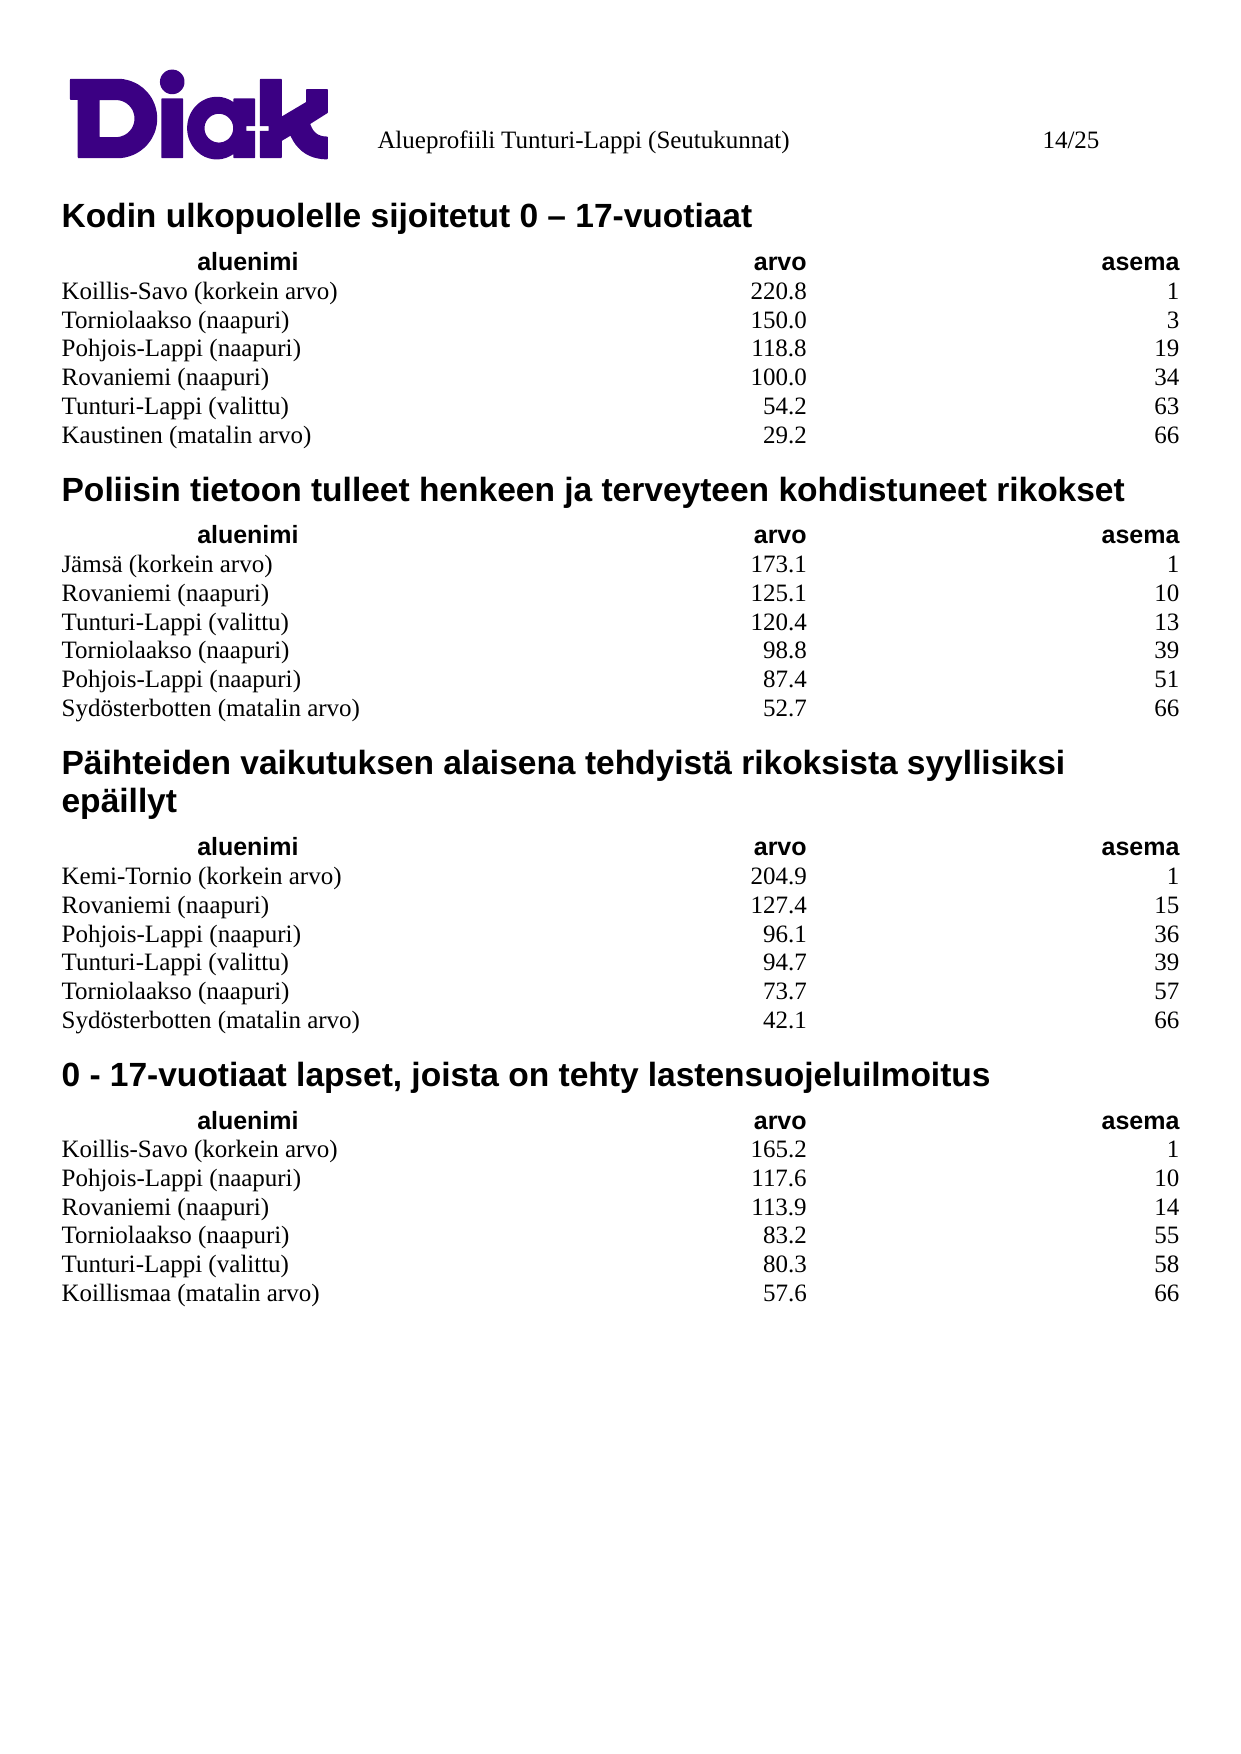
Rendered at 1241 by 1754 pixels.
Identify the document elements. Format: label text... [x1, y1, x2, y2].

table_cell Pohjois-Lappi (naapuri) [61, 664, 434, 693]
table_cell 54.2 [434, 391, 806, 420]
table_cell Koillis-Savo (korkein arvo) [61, 1134, 434, 1163]
table_header asema [806, 1106, 1179, 1134]
table_header asema [806, 247, 1179, 276]
table_cell 14 [806, 1192, 1179, 1221]
table_cell 1 [806, 1134, 1179, 1163]
table_cell Koillismaa (matalin arvo) [61, 1278, 434, 1307]
table_cell 39 [806, 636, 1179, 664]
table_cell 3 [806, 305, 1179, 333]
table_cell Torniolaakso (naapuri) [61, 1221, 434, 1249]
table_cell 66 [806, 693, 1179, 722]
subtitle 0 - 17-vuotiaat lapset, joista on tehty lastensuojeluilmoitus [61, 1054, 1179, 1093]
subtitle Poliisin tietoon tulleet henkeen ja terveyteen kohdistuneet rikokset [61, 469, 1179, 508]
table_cell 1 [806, 861, 1179, 890]
table_header aluenimi [61, 833, 434, 861]
table_cell Pohjois-Lappi (naapuri) [61, 334, 434, 362]
table_cell 58 [806, 1249, 1179, 1278]
table_cell Sydösterbotten (matalin arvo) [61, 693, 434, 722]
table_cell 34 [806, 362, 1179, 391]
table_cell Kemi-Tornio (korkein arvo) [61, 861, 434, 890]
table_cell 10 [806, 1163, 1179, 1192]
table_cell 165.2 [434, 1134, 806, 1163]
table_header aluenimi [61, 1106, 434, 1134]
table_cell Kaustinen (matalin arvo) [61, 420, 434, 448]
table_cell 1 [806, 549, 1179, 578]
table_cell 66 [806, 1005, 1179, 1034]
table_cell 55 [806, 1221, 1179, 1249]
table_cell 51 [806, 664, 1179, 693]
table_cell 173.1 [434, 549, 806, 578]
table_cell 10 [806, 578, 1179, 607]
subtitle Kodin ulkopuolelle sijoitetut 0 – 17-vuotiaat [61, 196, 1179, 235]
table_cell 118.8 [434, 334, 806, 362]
table_cell Rovaniemi (naapuri) [61, 890, 434, 919]
table_cell 52.7 [434, 693, 806, 722]
table_cell 19 [806, 334, 1179, 362]
table_cell 127.4 [434, 890, 806, 919]
table_cell Tunturi-Lappi (valittu) [61, 948, 434, 976]
table_header arvo [434, 521, 806, 549]
table_cell 117.6 [434, 1163, 806, 1192]
table_cell 66 [806, 1278, 1179, 1307]
table_cell 66 [806, 420, 1179, 448]
table_cell Rovaniemi (naapuri) [61, 578, 434, 607]
table_cell 39 [806, 948, 1179, 976]
table_cell 98.8 [434, 636, 806, 664]
table_cell 150.0 [434, 305, 806, 333]
table_cell Koillis-Savo (korkein arvo) [61, 276, 434, 305]
table_cell Rovaniemi (naapuri) [61, 362, 434, 391]
table_cell Tunturi-Lappi (valittu) [61, 1249, 434, 1278]
subtitle Päihteiden vaikutuksen alaisena tehdyistä rikoksista syyllisiksi epäillyt [61, 743, 1179, 820]
table_cell 57 [806, 976, 1179, 1005]
table_cell 96.1 [434, 919, 806, 947]
table_header asema [806, 521, 1179, 549]
table_cell 80.3 [434, 1249, 806, 1278]
table_cell 73.7 [434, 976, 806, 1005]
table_cell Tunturi-Lappi (valittu) [61, 607, 434, 636]
table_cell 1 [806, 276, 1179, 305]
table_cell 125.1 [434, 578, 806, 607]
table_cell 57.6 [434, 1278, 806, 1307]
table_cell Torniolaakso (naapuri) [61, 976, 434, 1005]
table_cell 94.7 [434, 948, 806, 976]
table_cell Rovaniemi (naapuri) [61, 1192, 434, 1221]
table_cell 87.4 [434, 664, 806, 693]
table_cell 120.4 [434, 607, 806, 636]
table_cell 204.9 [434, 861, 806, 890]
table_cell 100.0 [434, 362, 806, 391]
table_cell 13 [806, 607, 1179, 636]
table_cell 15 [806, 890, 1179, 919]
table_cell 113.9 [434, 1192, 806, 1221]
table_cell Sydösterbotten (matalin arvo) [61, 1005, 434, 1034]
table_cell 63 [806, 391, 1179, 420]
table_cell 36 [806, 919, 1179, 947]
table_cell Jämsä (korkein arvo) [61, 549, 434, 578]
table_cell 83.2 [434, 1221, 806, 1249]
table_header aluenimi [61, 247, 434, 276]
table_cell Pohjois-Lappi (naapuri) [61, 1163, 434, 1192]
table_header arvo [434, 247, 806, 276]
table_cell Pohjois-Lappi (naapuri) [61, 919, 434, 947]
table_header aluenimi [61, 521, 434, 549]
table_cell 29.2 [434, 420, 806, 448]
table_cell 220.8 [434, 276, 806, 305]
table_header asema [806, 833, 1179, 861]
table_cell Torniolaakso (naapuri) [61, 305, 434, 333]
table_cell Torniolaakso (naapuri) [61, 636, 434, 664]
table_cell 42.1 [434, 1005, 806, 1034]
table_header arvo [434, 833, 806, 861]
table_cell Tunturi-Lappi (valittu) [61, 391, 434, 420]
table_header arvo [434, 1106, 806, 1134]
